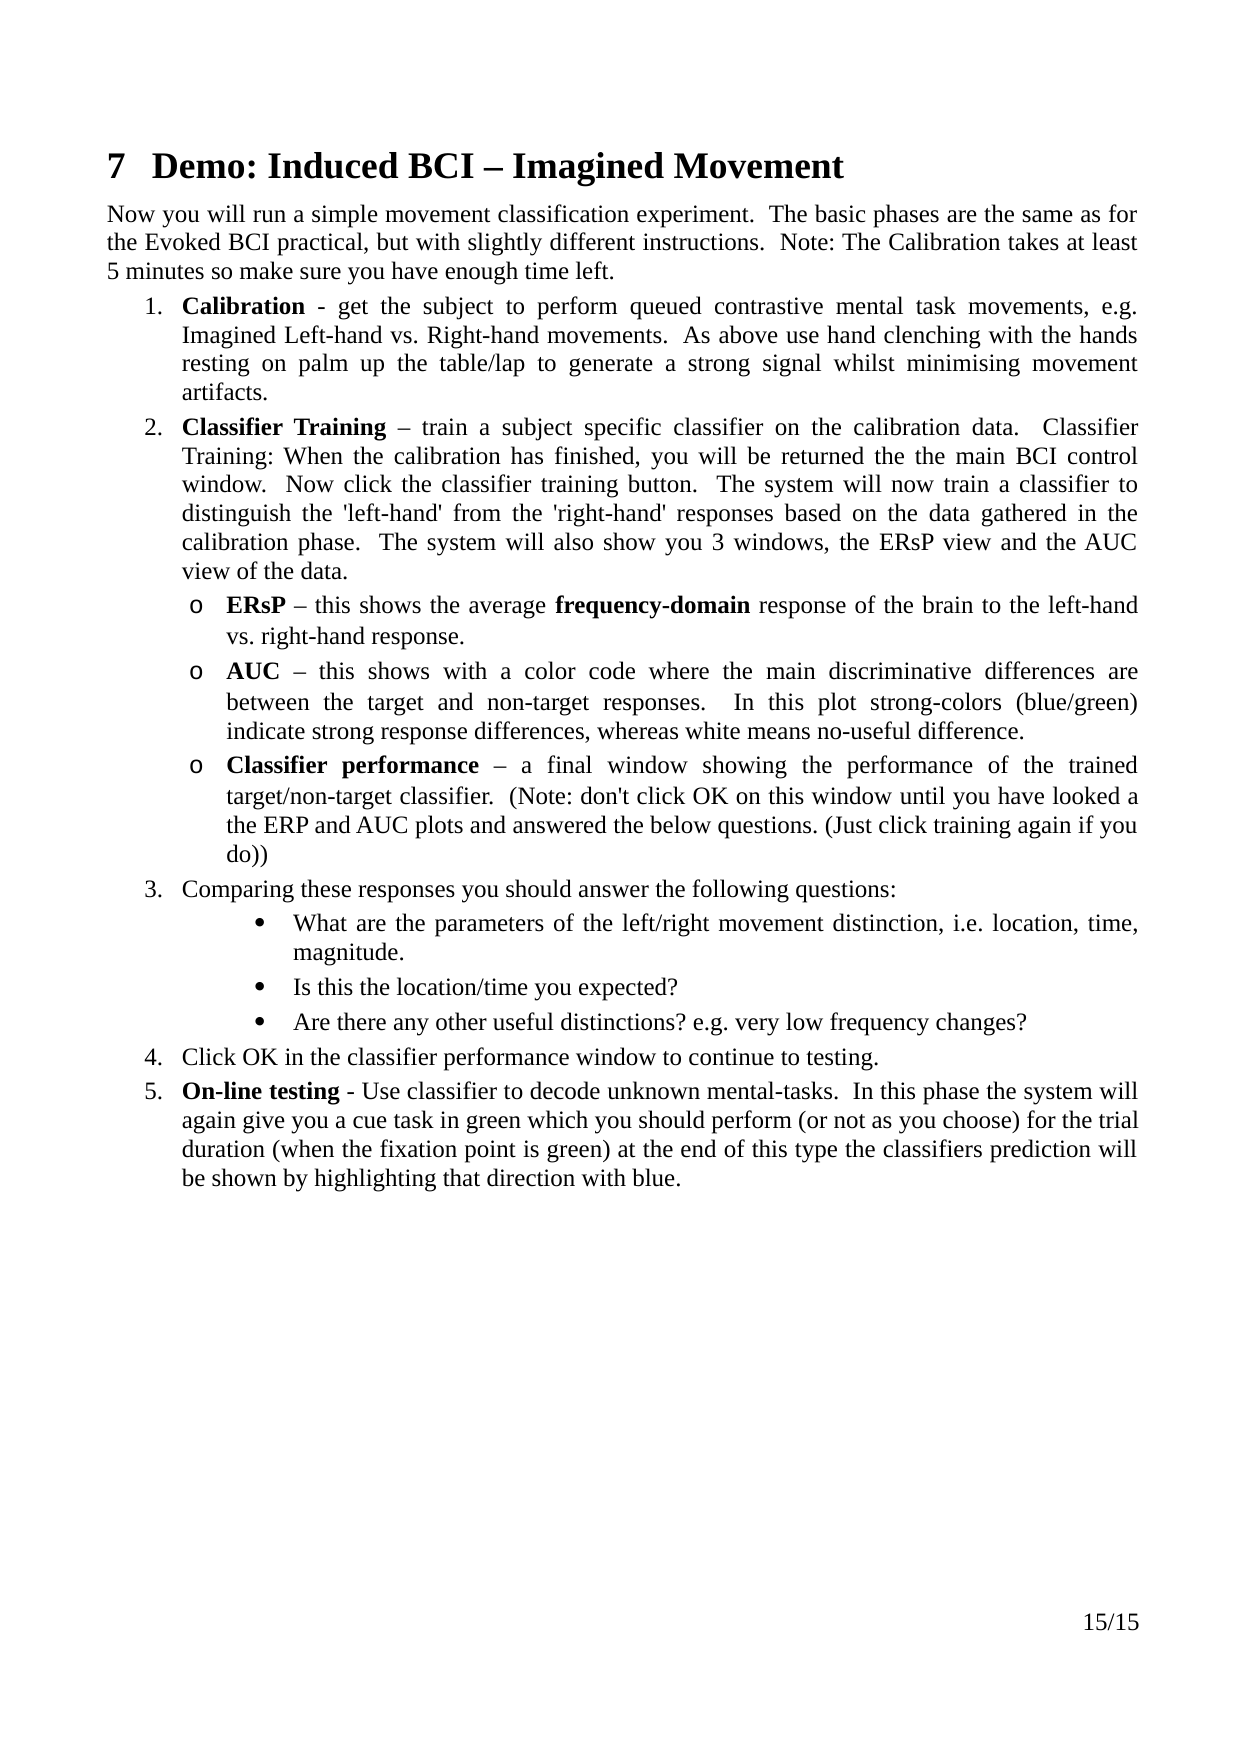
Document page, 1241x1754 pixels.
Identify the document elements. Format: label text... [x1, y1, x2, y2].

list AUC – this shows with a color code where the main discriminative differences are between the target and non-target responses. In this plot strong-colors (blue/green) indicate strong response differences, whereas white means no-useful difference. [189, 656, 1139, 744]
list Click OK in the classifier performance window to continue to testing. [144, 1042, 1139, 1070]
list Classifier Training – train a subject specific classifier on the calibration data. Classifier Training: When the calibration has finished, you will be returned the the main BCI control window. Now click the classifier training button. The system will now train a classifier to distinguish the 'left-hand' from the 'right-hand' responses based on the data gathered in the calibration phase. The system will also show you 3 windows, the ERsP view and the AUC view of the data. [144, 412, 1139, 584]
text Now you will run a simple movement classification experiment. The basic phases are the same as for the Evoked BCI practical, but with slightly different instructions. Note: The Calibration takes at least 5 minutes so make sure you have enough time left. [107, 199, 1139, 285]
subtitle Demo: Induced BCI – Imagined Movement [107, 143, 1139, 186]
list Comparing these responses you should answer the following questions: [144, 874, 1139, 902]
list Calibration - get the subject to perform queued contrastive mental task movements, e.g. Imagined Left-hand vs. Right-hand movements. As above use hand clenching with the hands resting on palm up the table/lap to generate a strong signal whilst minimising movement artifacts. [144, 291, 1139, 406]
list What are the parameters of the left/right movement distinction, i.e. location, time, magnitude. [255, 908, 1139, 966]
list On-line testing - Use classifier to decode unknown mental-tasks. In this phase the system will again give you a cue task in green which you should perform (or not as you choose) for the trial duration (when the fixation point is green) at the end of this type the classifiers prediction will be shown by highlighting that direction with blue. [144, 1076, 1139, 1191]
list Are there any other useful distinctions? e.g. very low frequency changes? [255, 1007, 1139, 1036]
list Classifier performance – a final window showing the performance of the trained target/non-target classifier. (Note: don't click OK on this window until you have looked a the ERP and AUC plots and answered the below questions. (Just click training again if you do)) [189, 751, 1139, 868]
list ERsP – this shows the average frequency-domain response of the brain to the left-hand vs. right-hand response. [189, 591, 1139, 650]
list Is this the location/time you expected? [255, 972, 1139, 1001]
